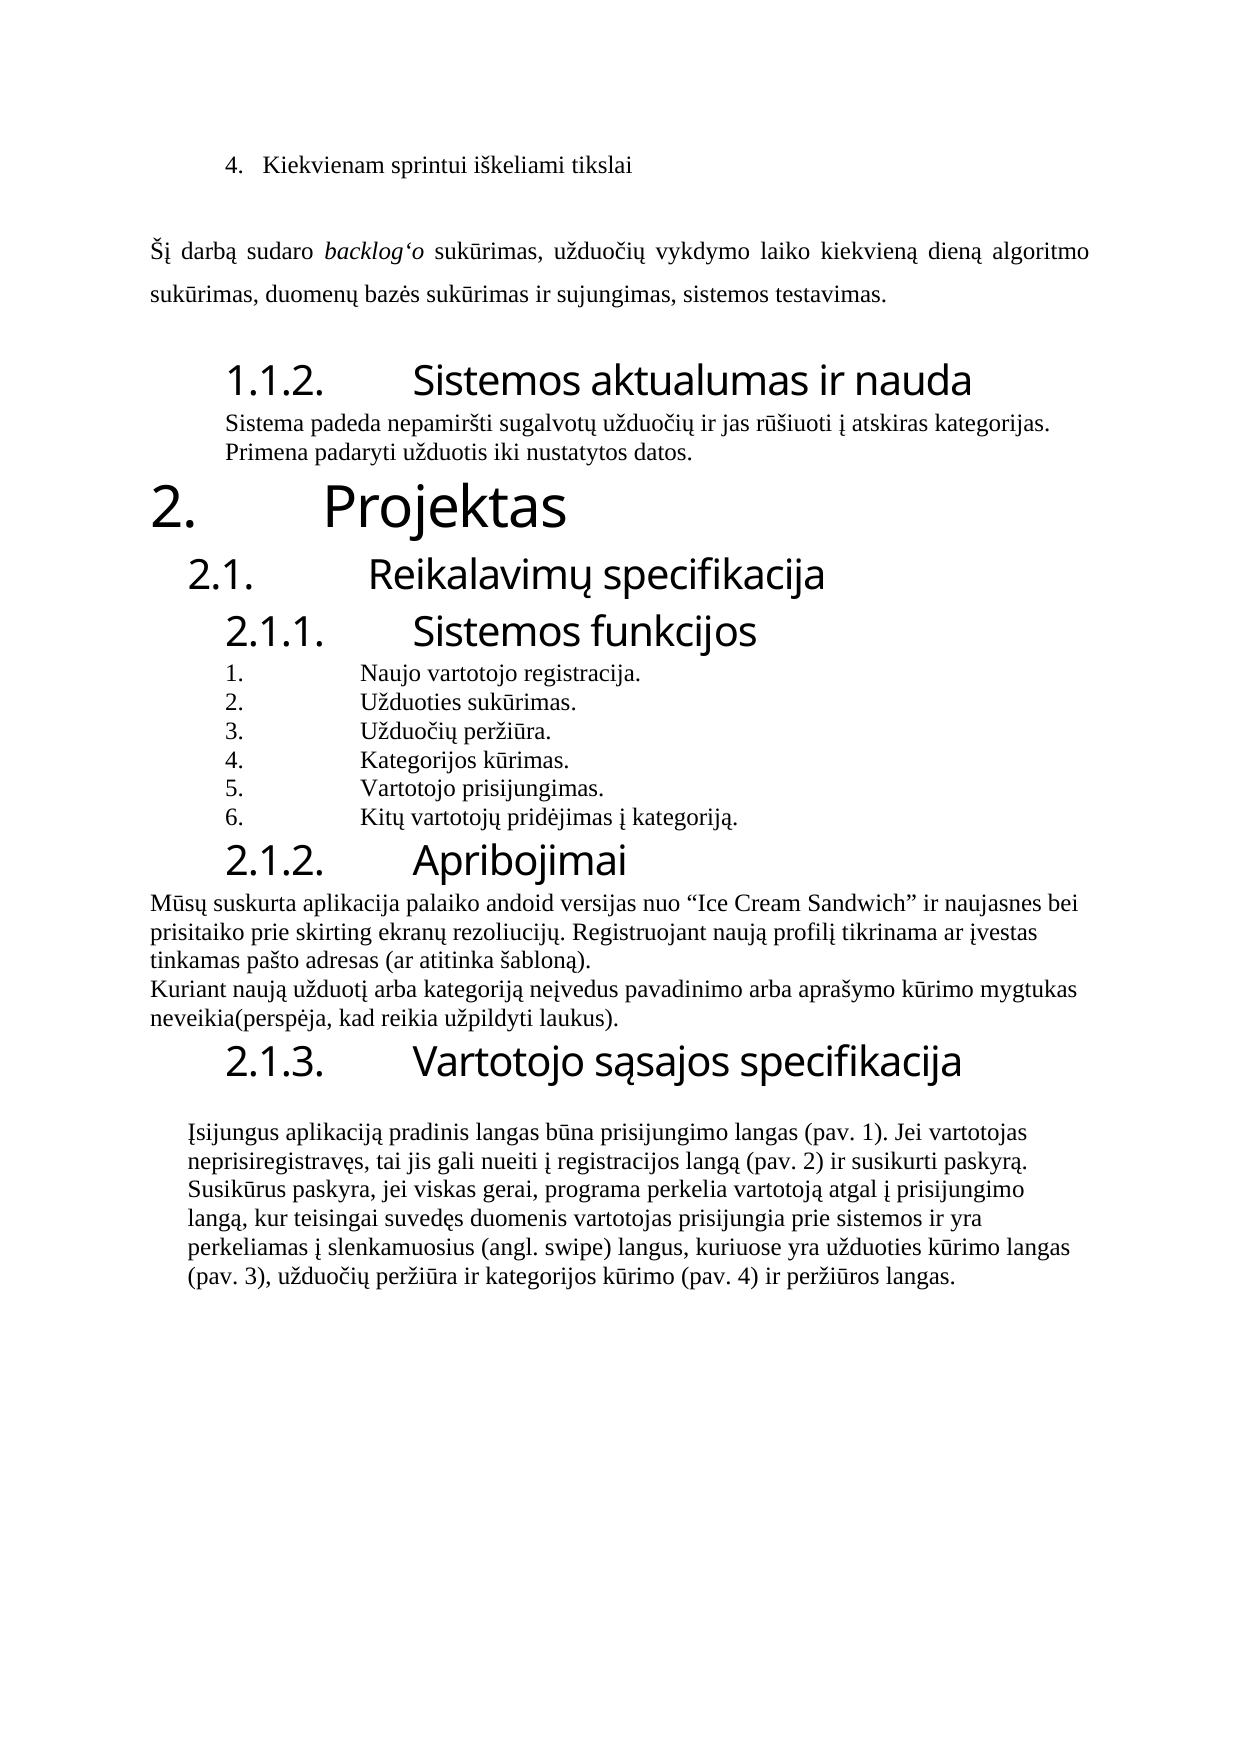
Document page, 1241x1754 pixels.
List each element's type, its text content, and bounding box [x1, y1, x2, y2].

list Vartotojo sąsajos specifikacija [225, 1032, 1090, 1088]
list Reikalavimų specifikacija [187, 545, 1090, 602]
text Kuriant naują užduotį arba kategoriją neįvedus pavadinimo arba aprašymo kūrimo mygtukas neveikia(perspėja, kad reikia užpildyti laukus). [150, 974, 1090, 1032]
list Apribojimai [225, 831, 1090, 888]
text 6. Kitų vartotojų pridėjimas į kategoriją. [225, 802, 1090, 831]
text Sistema padeda nepamiršti sugalvotų užduočių ir jas rūšiuoti į atskiras kategorijas. Primena padaryti užduotis iki nustatytos datos. [225, 408, 1090, 466]
text 4. Kategorijos kūrimas. [225, 745, 1090, 773]
text 5. Vartotojo prisijungimas. [225, 773, 1090, 802]
text 3. Užduočių peržiūra. [225, 716, 1090, 745]
text Mūsų suskurta aplikacija palaiko andoid versijas nuo “Ice Cream Sandwich” ir naujasnes bei prisitaiko prie skirting ekranų rezoliucijų. Registruojant naują profilį tikrinama ar įvestas tinkamas pašto adresas (ar atitinka šabloną). [150, 888, 1090, 974]
text Šį darbą sudaro backlog‘o sukūrimas, užduočių vykdymo laiko kiekvieną dieną algoritmo sukūrimas, duomenų bazės sukūrimas ir sujungimas, sistemos testavimas. [150, 236, 1090, 308]
text Įsijungus aplikaciją pradinis langas būna prisijungimo langas (pav. 1). Jei vartotojas neprisiregistravęs, tai jis gali nueiti į registracijos langą (pav. 2) ir susikurti paskyrą. Susikūrus paskyra, jei viskas gerai, programa perkelia vartotoją atgal į prisijungimo langą, kur teisingai suvedęs duomenis vartotojas prisijungia prie sistemos ir yra perkeliamas į slenkamuosius (angl. swipe) langus, kuriuose yra užduoties kūrimo langas (pav. 3), užduočių peržiūra ir kategorijos kūrimo (pav. 4) ir peržiūros langas. [187, 1117, 1090, 1289]
list Sistemos aktualumas ir nauda [225, 351, 1090, 408]
text 2. Užduoties sukūrimas. [225, 687, 1090, 716]
text 1. Naujo vartotojo registracija. [225, 658, 1090, 687]
list Kiekvienam sprintui iškeliami tikslai [225, 150, 1090, 179]
list Sistemos funkcijos [225, 602, 1090, 658]
list Projektas [150, 466, 1090, 545]
